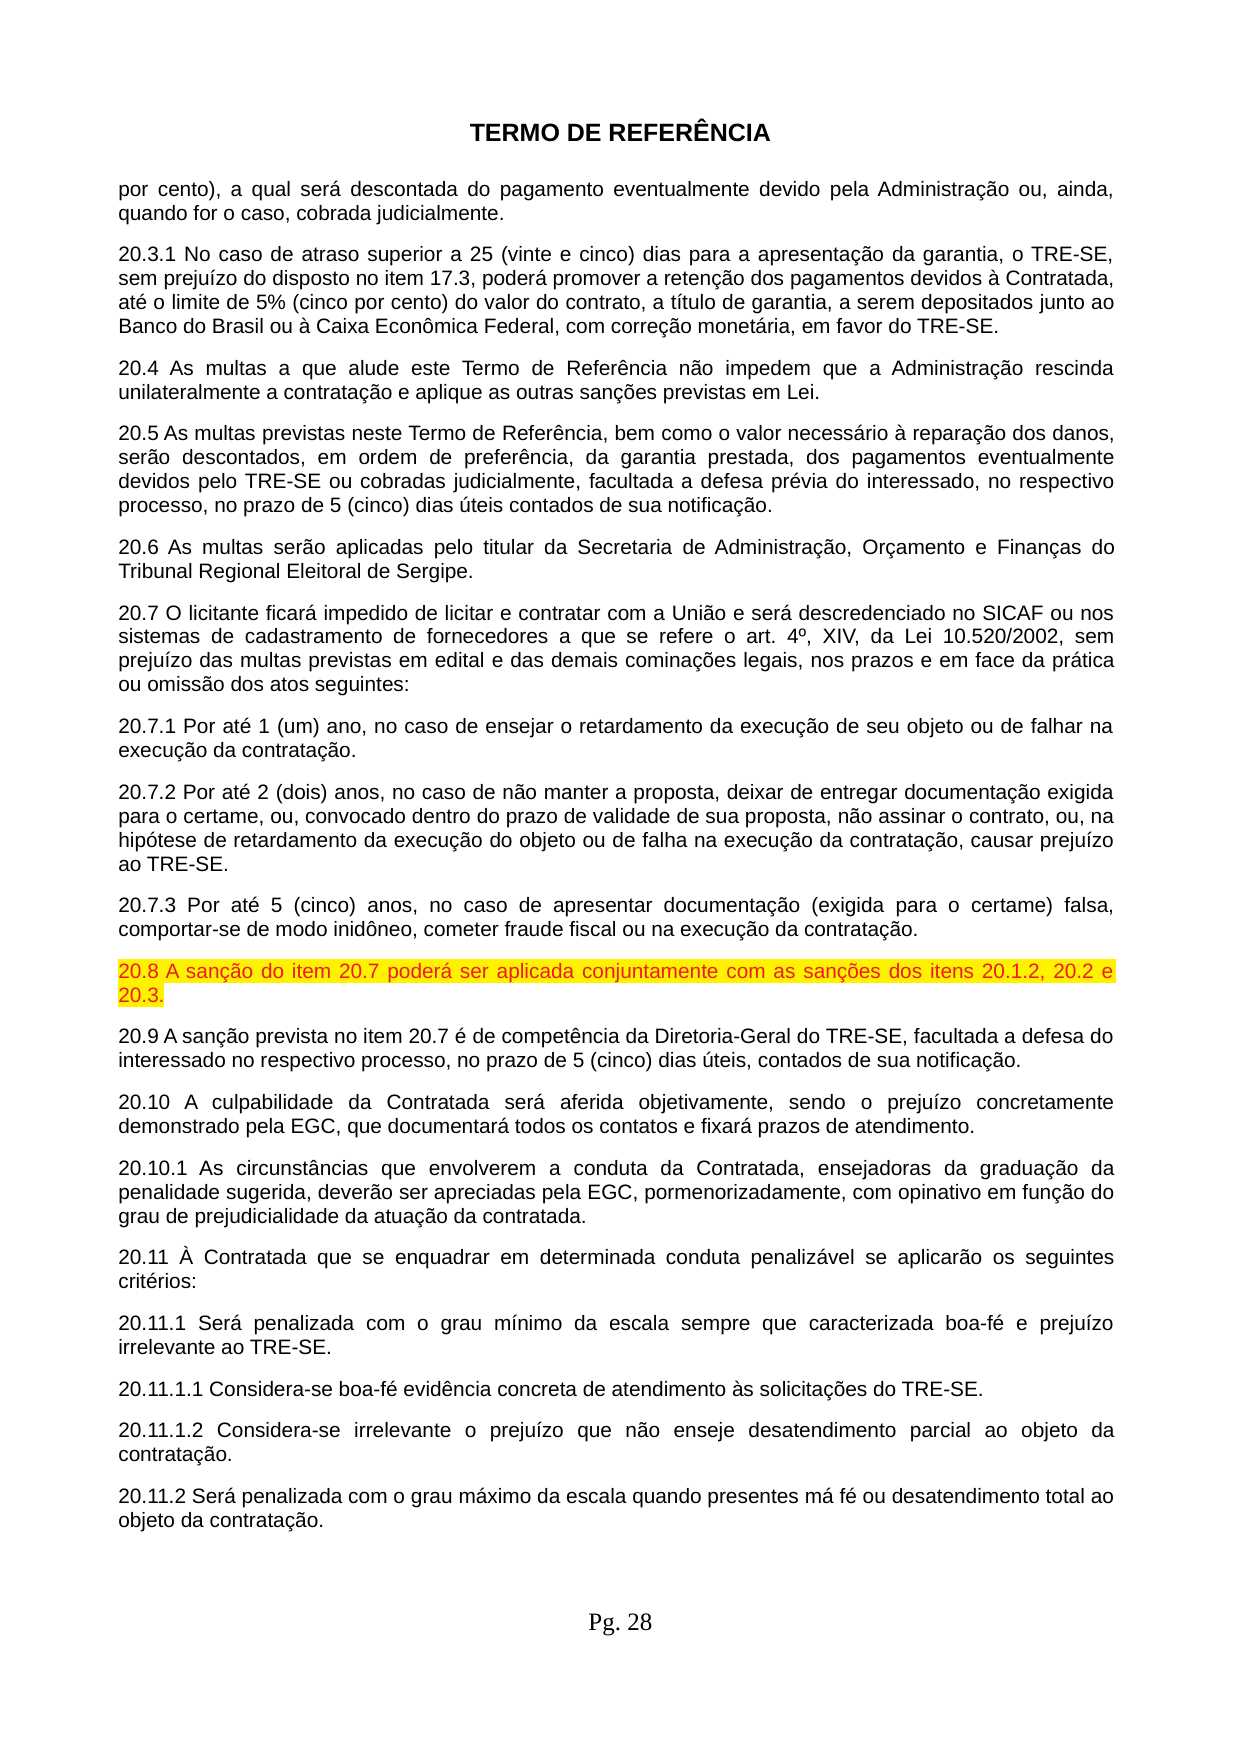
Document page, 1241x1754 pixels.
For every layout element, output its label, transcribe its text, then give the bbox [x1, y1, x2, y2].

text por cento), a qual será descontada do pagamento eventualmente devido pela Administração ou, ainda, quando for o caso, cobrada judicialmente. [118, 176, 1116, 224]
text 20.7.1 Por até 1 (um) ano, no caso de ensejar o retardamento da execução de seu objeto ou de falhar na execução da contratação. [118, 714, 1116, 762]
text 20.11.1.2 Considera-se irrelevante o prejuízo que não enseje desatendimento parcial ao objeto da contratação. [118, 1418, 1116, 1466]
text 20.5 As multas previstas neste Termo de Referência, bem como o valor necessário à reparação dos danos, serão descontados, em ordem de preferência, da garantia prestada, dos pagamentos eventualmente devidos pelo TRE-SE ou cobradas judicialmente, facultada a defesa prévia do interessado, no respectivo processo, no prazo de 5 (cinco) dias úteis contados de sua notificação. [118, 421, 1116, 517]
text 20.11 À Contratada que se enquadrar em determinada conduta penalizável se aplicarão os seguintes critérios: [118, 1245, 1116, 1293]
text 20.6 As multas serão aplicadas pelo titular da Secretaria de Administração, Orçamento e Finanças do Tribunal Regional Eleitoral de Sergipe. [118, 535, 1116, 583]
text 20.9 A sanção prevista no item 20.7 é de competência da Diretoria-Geral do TRE-SE, facultada a defesa do interessado no respectivo processo, no prazo de 5 (cinco) dias úteis, contados de sua notificação. [118, 1024, 1116, 1072]
text 20.11.2 Será penalizada com o grau máximo da escala quando presentes má fé ou desatendimento total ao objeto da contratação. [118, 1484, 1116, 1532]
text 20.11.1.1 Considera-se boa-fé evidência concreta de atendimento às solicitações do TRE-SE. [118, 1376, 1116, 1400]
text 20.10 A culpabilidade da Contratada será aferida objetivamente, sendo o prejuízo concretamente demonstrado pela EGC, que documentará todos os contatos e fixará prazos de atendimento. [118, 1090, 1116, 1138]
text 20.11.1 Será penalizada com o grau mínimo da escala sempre que caracterizada boa-fé e prejuízo irrelevante ao TRE-SE. [118, 1311, 1116, 1359]
text 20.10.1 As circunstâncias que envolverem a conduta da Contratada, ensejadoras da graduação da penalidade sugerida, deverão ser apreciadas pela EGC, pormenorizadamente, com opinativo em função do grau de prejudicialidade da atuação da contratada. [118, 1156, 1116, 1227]
text 20.3.1 No caso de atraso superior a 25 (vinte e cinco) dias para a apresentação da garantia, o TRE-SE, sem prejuízo do disposto no item 17.3, poderá promover a retenção dos pagamentos devidos à Contratada, até o limite de 5% (cinco por cento) do valor do contrato, a título de garantia, a serem depositados junto ao Banco do Brasil ou à Caixa Econômica Federal, com correção monetária, em favor do TRE-SE. [118, 242, 1116, 338]
text 20.7.3 Por até 5 (cinco) anos, no caso de apresentar documentação (exigida para o certame) falsa, comportar-se de modo inidôneo, cometer fraude fiscal ou na execução da contratação. [118, 893, 1116, 941]
text 20.4 As multas a que alude este Termo de Referência não impedem que a Administração rescinda unilateralmente a contratação e aplique as outras sanções previstas em Lei. [118, 356, 1116, 403]
text 20.7.2 Por até 2 (dois) anos, no caso de não manter a proposta, deixar de entregar documentação exigida para o certame, ou, convocado dentro do prazo de validade de sua proposta, não assinar o contrato, ou, na hipótese de retardamento da execução do objeto ou de falha na execução da contratação, causar prejuízo ao TRE-SE. [118, 779, 1116, 875]
text 20.7 O licitante ficará impedido de licitar e contratar com a União e será descredenciado no SICAF ou nos sistemas de cadastramento de fornecedores a que se refere o art. 4º, XIV, da Lei 10.520/2002, sem prejuízo das multas previstas em edital e das demais cominações legais, nos prazos e em face da prática ou omissão dos atos seguintes: [118, 600, 1116, 696]
text 20.8 A sanção do item 20.7 poderá ser aplicada conjuntamente com as sanções dos itens 20.1.2, 20.2 e 20.3. [118, 959, 1116, 1007]
